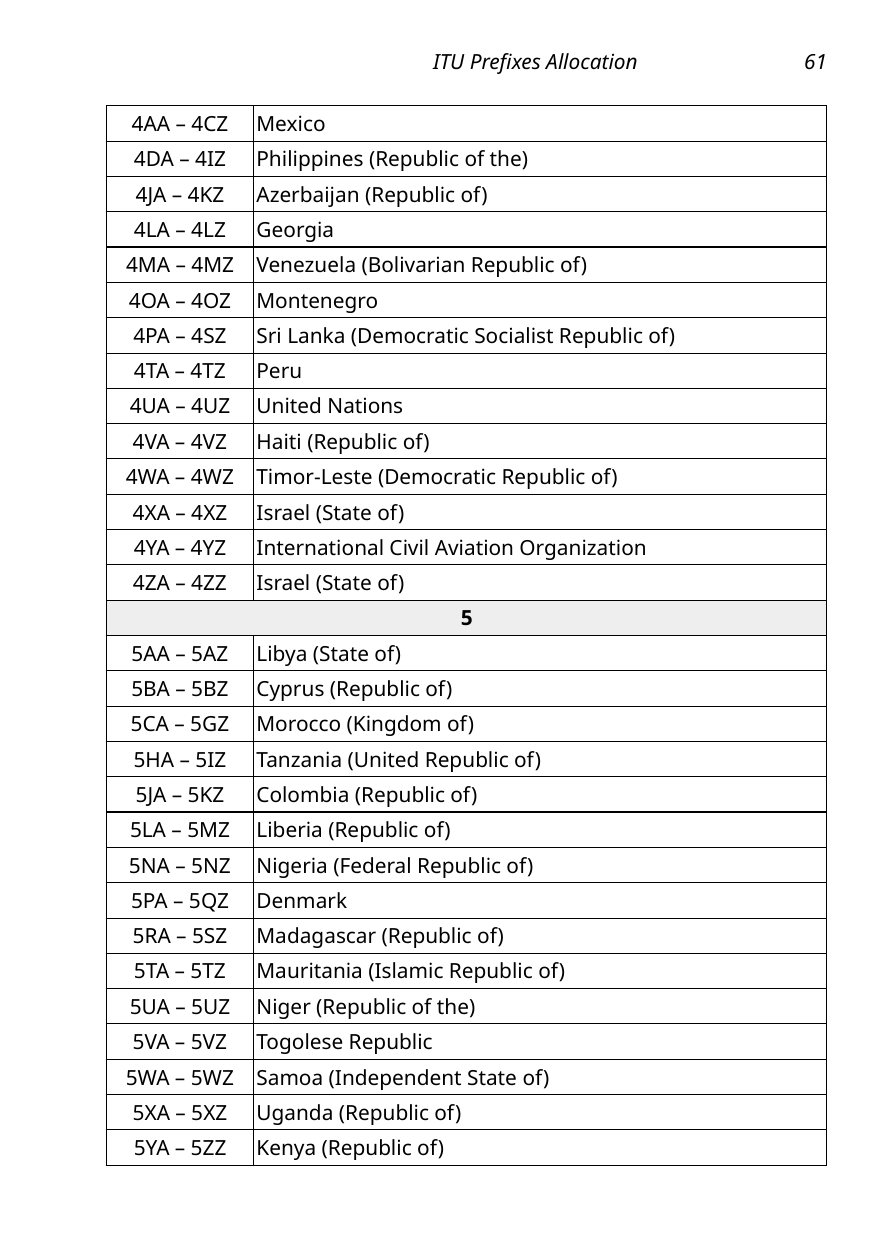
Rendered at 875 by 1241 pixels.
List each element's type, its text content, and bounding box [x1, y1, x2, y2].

table_cell 5TA – 5TZ [107, 954, 253, 988]
table_cell Mauritania (Islamic Republic of) [254, 954, 826, 988]
table_cell 4YA – 4YZ [107, 530, 253, 564]
table_cell Morocco (Kingdom of) [254, 707, 826, 741]
table_cell Liberia (Republic of) [254, 813, 826, 847]
table_cell Niger (Republic of the) [254, 989, 826, 1023]
table_cell Kenya (Republic of) [254, 1130, 826, 1164]
table_cell 4PA – 4SZ [107, 318, 253, 352]
table_cell 5WA – 5WZ [107, 1060, 253, 1094]
table_cell 5VA – 5VZ [107, 1024, 253, 1059]
table_cell United Nations [254, 389, 826, 423]
table_cell 4XA – 4XZ [107, 495, 253, 529]
table_cell 5LA – 5MZ [107, 813, 253, 847]
table_cell 5XA – 5XZ [107, 1095, 253, 1129]
table_cell 4JA – 4KZ [107, 177, 253, 211]
table_cell Denmark [254, 883, 826, 917]
table_cell 5HA – 5IZ [107, 742, 253, 776]
table_cell 5UA – 5UZ [107, 989, 253, 1023]
table_cell Venezuela (Bolivarian Republic of) [254, 248, 826, 282]
table_cell 5AA – 5AZ [107, 636, 253, 670]
table_cell Peru [254, 354, 826, 388]
table_cell Mexico [254, 106, 826, 141]
table_cell Azerbaijan (Republic of) [254, 177, 826, 211]
table_cell 4LA – 4LZ [107, 212, 253, 246]
table_cell Israel (State of) [254, 495, 826, 529]
table_cell Uganda (Republic of) [254, 1095, 826, 1129]
table_cell 4WA – 4WZ [107, 459, 253, 494]
table_cell International Civil Aviation Organization [254, 530, 826, 564]
table_cell Philippines (Republic of the) [254, 142, 826, 176]
table_cell Libya (State of) [254, 636, 826, 670]
table_cell Samoa (Independent State of) [254, 1060, 826, 1094]
table_cell 4VA – 4VZ [107, 424, 253, 458]
table_cell Haiti (Republic of) [254, 424, 826, 458]
table_cell Nigeria (Federal Republic of) [254, 848, 826, 882]
table_cell Madagascar (Republic of) [254, 919, 826, 953]
table_cell 4TA – 4TZ [107, 354, 253, 388]
table_cell Montenegro [254, 283, 826, 317]
table_cell 5CA – 5GZ [107, 707, 253, 741]
table_cell 5RA – 5SZ [107, 919, 253, 953]
table_cell 5BA – 5BZ [107, 671, 253, 706]
table_cell Georgia [254, 212, 826, 246]
table_cell Timor-Leste (Democratic Republic of) [254, 459, 826, 494]
table_cell 5 [107, 601, 826, 635]
table_cell 5JA – 5KZ [107, 777, 253, 811]
table_cell 4UA – 4UZ [107, 389, 253, 423]
table_cell 4AA – 4CZ [107, 106, 253, 141]
table_cell 4DA – 4IZ [107, 142, 253, 176]
table_cell Israel (State of) [254, 565, 826, 599]
table_cell Togolese Republic [254, 1024, 826, 1059]
table_cell 5PA – 5QZ [107, 883, 253, 917]
table_cell 5YA – 5ZZ [107, 1130, 253, 1164]
table_cell Cyprus (Republic of) [254, 671, 826, 706]
table_cell 5NA – 5NZ [107, 848, 253, 882]
table_cell 4ZA – 4ZZ [107, 565, 253, 599]
table_cell Tanzania (United Republic of) [254, 742, 826, 776]
table_cell Colombia (Republic of) [254, 777, 826, 811]
table_cell 4MA – 4MZ [107, 248, 253, 282]
table_cell Sri Lanka (Democratic Socialist Republic of) [254, 318, 826, 352]
table_cell 4OA – 4OZ [107, 283, 253, 317]
